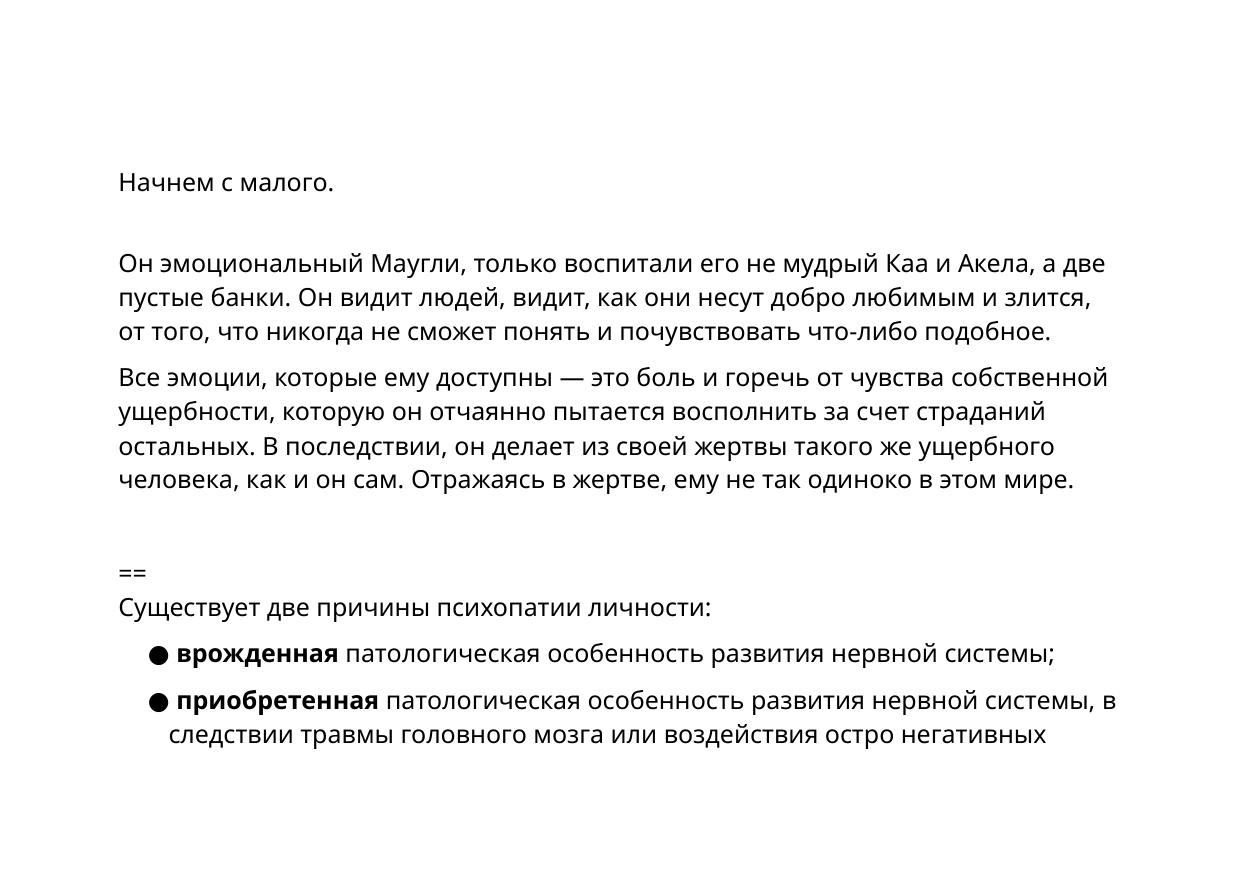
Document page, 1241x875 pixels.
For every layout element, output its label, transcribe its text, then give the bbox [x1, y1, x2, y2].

text == [118, 555, 1122, 589]
list врожденная патологическая особенность развития нервной системы; [148, 636, 1122, 670]
text Он эмоциональный Маугли, только воспитали его не мудрый Каа и Акела, а две пустые банки. Он видит людей, видит, как они несут добро любимым и злится, от того, что никогда не сможет понять и почувствовать что-либо подобное. [118, 245, 1122, 347]
text Все эмоции, которые ему доступны — это боль и горечь от чувства собственной ущербности, которую он отчаянно пытается восполнить за счет страданий остальных. В последствии, он делает из своей жертвы такого же ущербного человека, как и он сам. Отражаясь в жертве, ему не так одиноко в этом мире. [118, 360, 1122, 496]
text Начнем с малого. [118, 165, 1122, 199]
list приобретенная патологическая особенность развития нервной системы, в следствии травмы головного мозга или воздействия остро негативных [148, 682, 1122, 751]
text Существует две причины психопатии личности: [118, 589, 1122, 623]
